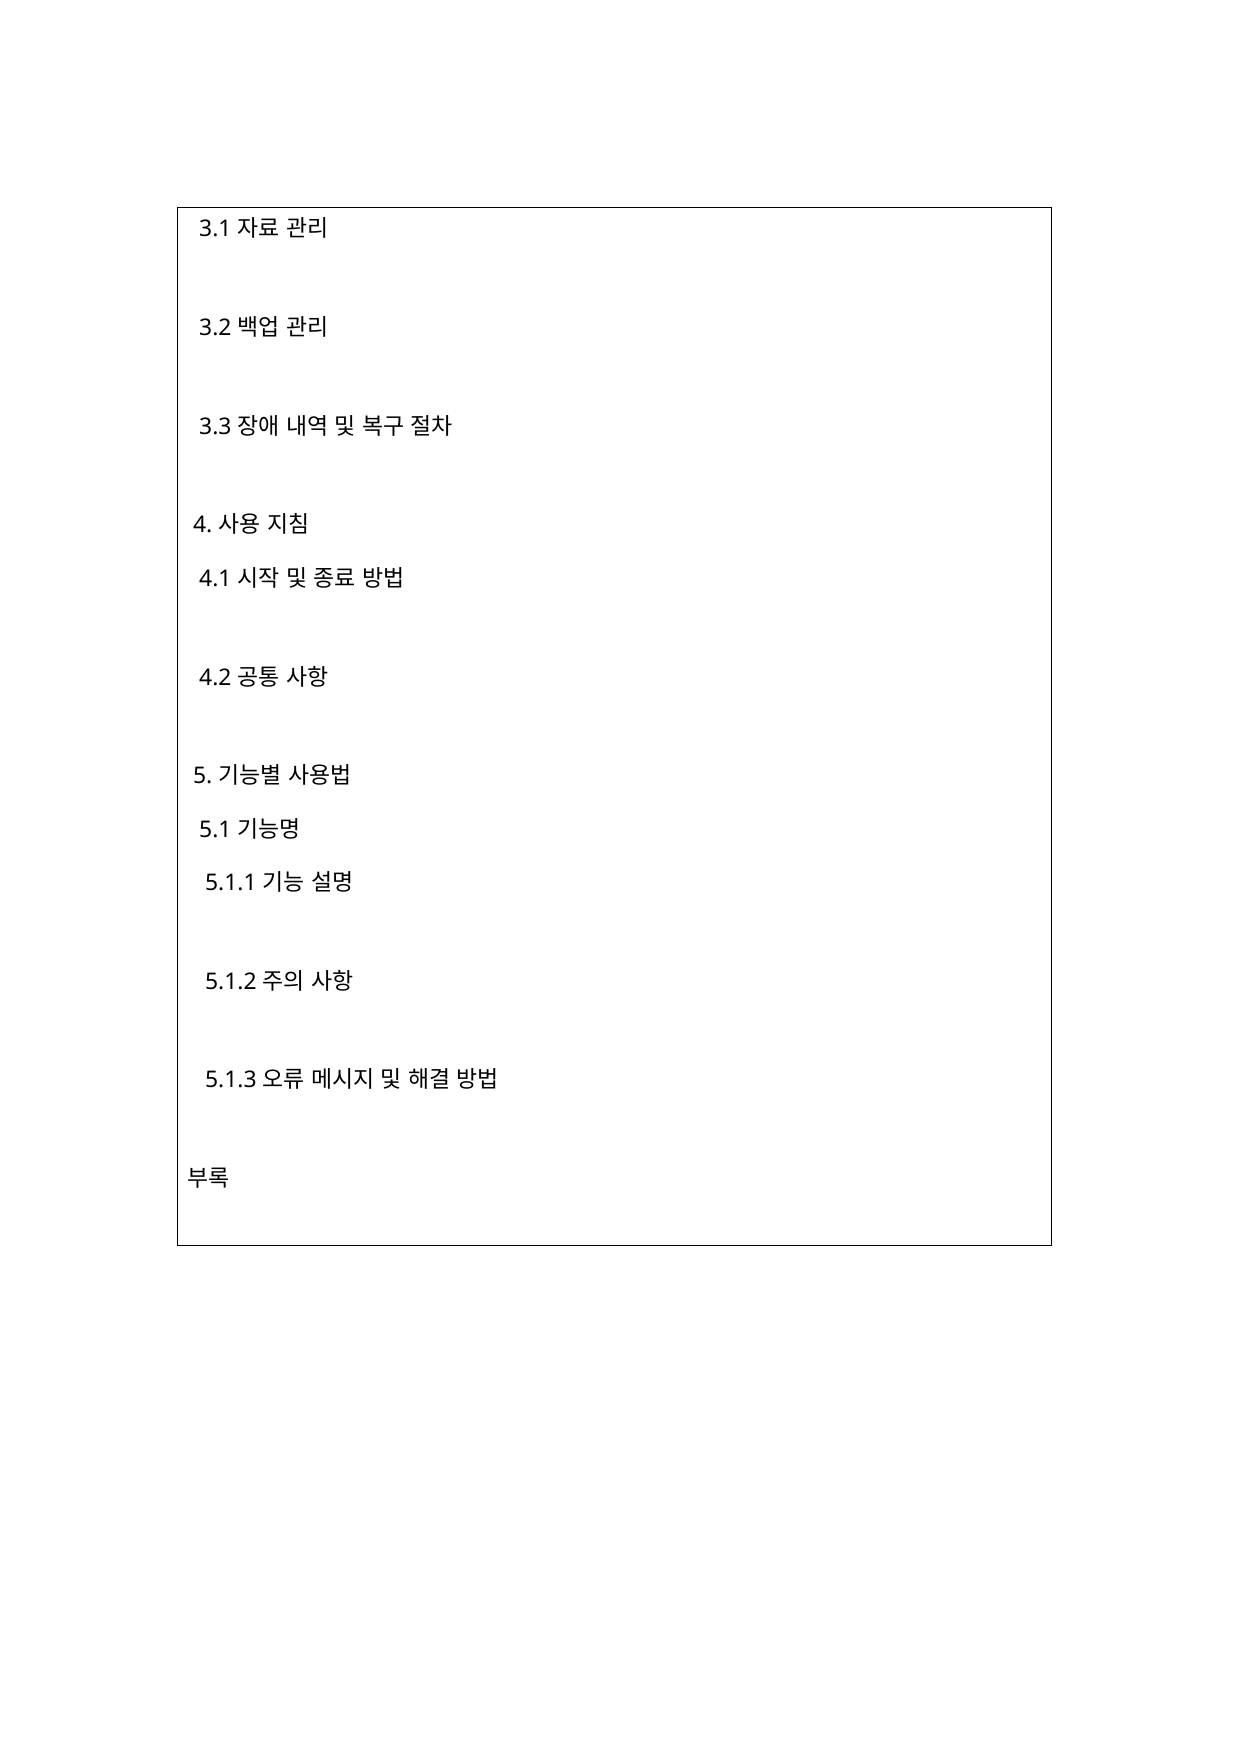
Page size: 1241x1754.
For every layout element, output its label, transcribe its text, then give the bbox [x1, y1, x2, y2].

table_header 3.1 자료 관리 3.2 백업 관리 3.3 장애 내역 및 복구 절차 4. 사용 지침 4.1 시작 및 종료 방법 4.2 공통 사항 5. 기능별 사용법 5.1 기능명 5.1.1 기능 설명 5.1.2 주의 사항 5.1.3 오류 메시지 및 해결 방법 부록 [178, 208, 1051, 1244]
